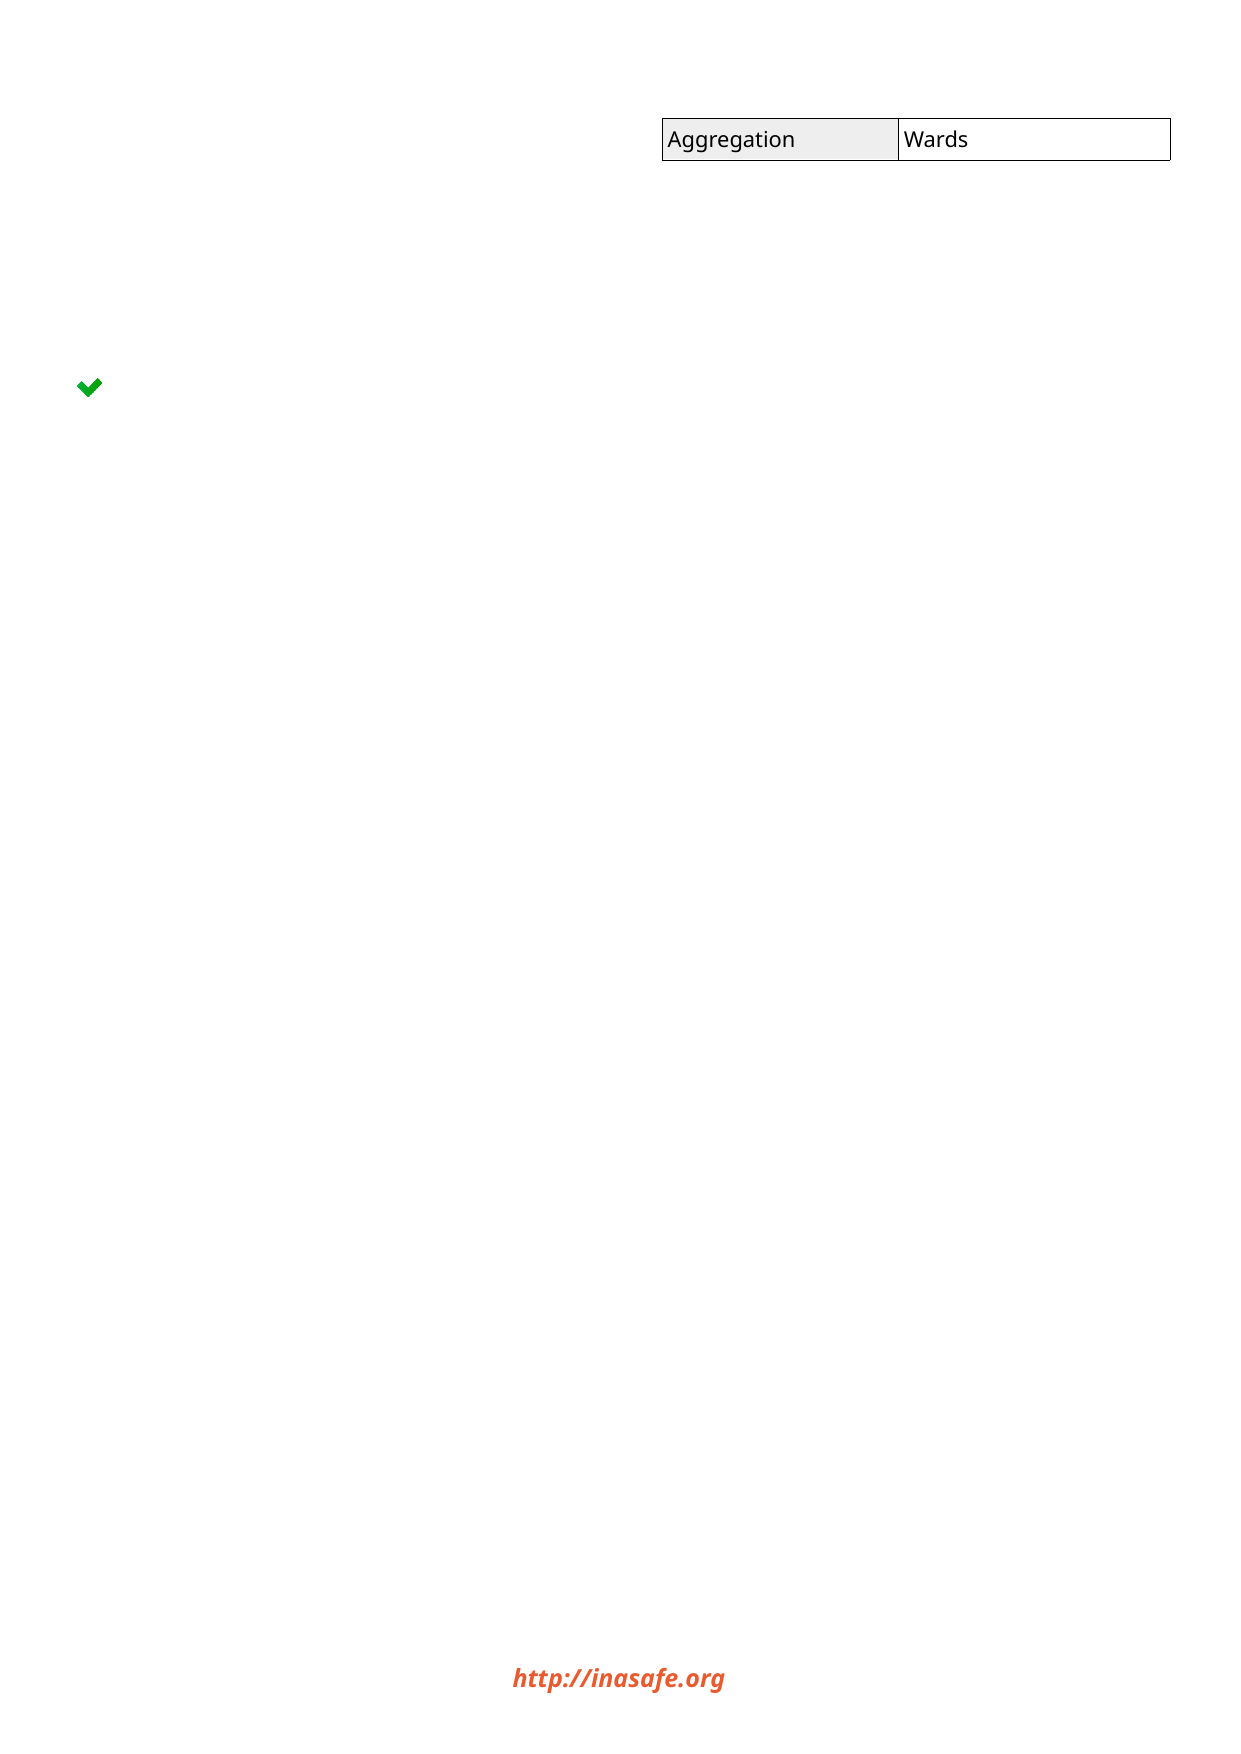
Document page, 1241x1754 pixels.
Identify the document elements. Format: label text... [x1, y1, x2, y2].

table_cell Aggregation [663, 119, 898, 159]
table_cell Wards [899, 119, 1170, 159]
